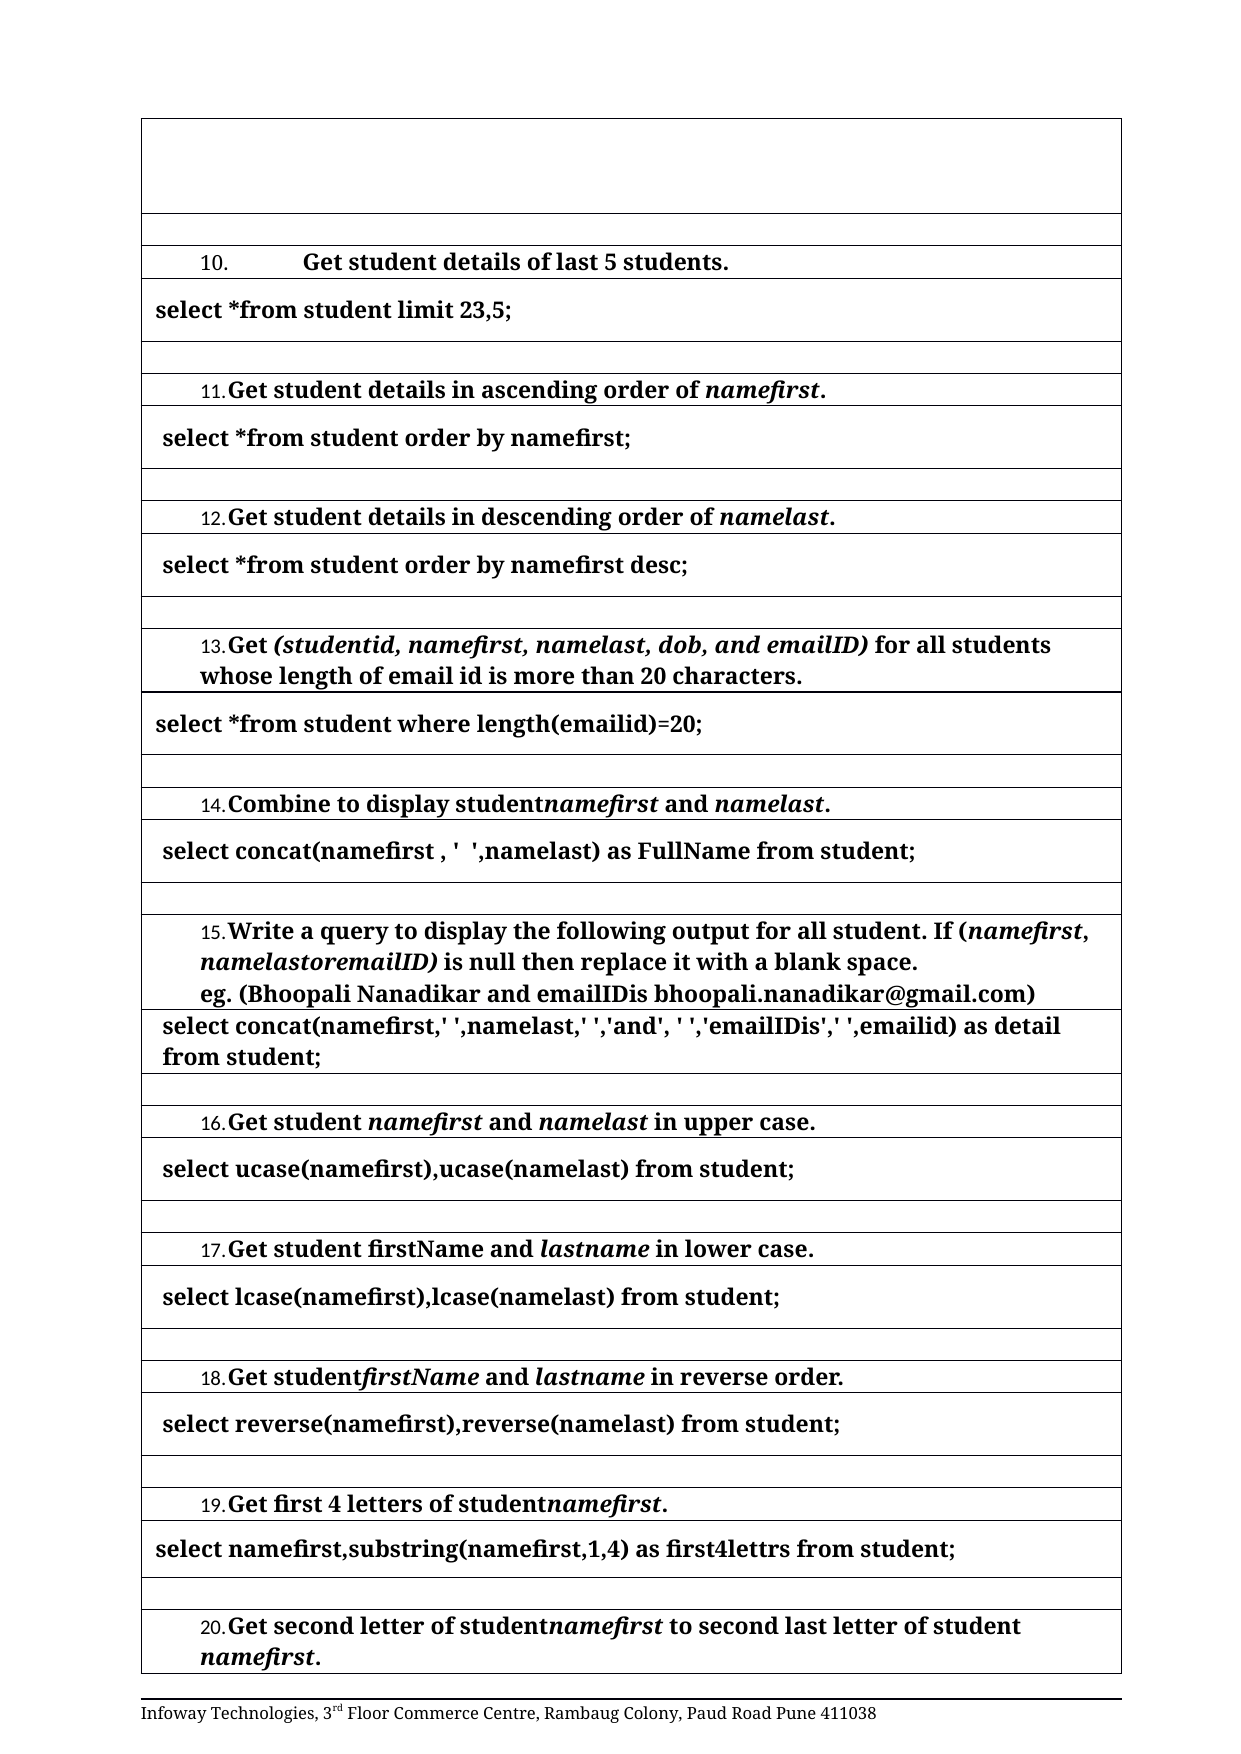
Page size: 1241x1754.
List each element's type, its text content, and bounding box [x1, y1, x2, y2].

table_cell Get student details of last 5 students. [142, 246, 1121, 278]
table_cell [142, 883, 1121, 914]
table_cell Get first 4 letters of studentnamefirst. [142, 1488, 1121, 1519]
table_cell [142, 1329, 1121, 1360]
table_cell [142, 214, 1121, 245]
table_cell Get second letter of studentnamefirst to second last letter of student namefirst. [142, 1610, 1121, 1673]
table_cell Get student firstName and lastname in lower case. [142, 1233, 1121, 1264]
table_cell Get (studentid, namefirst, namelast, dob, and emailID) for all students whose length of email id is more than 20 characters. [142, 629, 1121, 691]
table_cell select namefirst,substring(namefirst,1,4) as first4lettrs from student; [142, 1521, 1121, 1577]
table_cell [142, 1201, 1121, 1232]
table_cell [142, 755, 1121, 787]
table_cell select ucase(namefirst),ucase(namelast) from student; [142, 1138, 1121, 1200]
table_cell [142, 342, 1121, 373]
table_cell Get student details in ascending order of namefirst. [142, 374, 1121, 405]
table_cell select reverse(namefirst),reverse(namelast) from student; [142, 1393, 1121, 1455]
table_cell Get student namefirst and namelast in upper case. [142, 1106, 1121, 1137]
table_cell [142, 1074, 1121, 1105]
table_cell [142, 1578, 1121, 1609]
table_cell select concat(namefirst,' ',namelast,' ','and', ' ','emailIDis',' ',emailid) as detail from student; [142, 1010, 1121, 1072]
table_cell select concat(namefirst , ' ',namelast) as FullName from student; [142, 820, 1121, 882]
table_cell select *from student where length(emailid)=20; [142, 693, 1121, 754]
table_cell select *from student limit 23,5; [142, 279, 1121, 341]
table_cell Get student details in descending order of namelast. [142, 501, 1121, 533]
table_cell select lcase(namefirst),lcase(namelast) from student; [142, 1266, 1121, 1327]
table_cell select *from student order by namefirst desc; [142, 534, 1121, 596]
table_cell Write a query to display the following output for all student. If (namefirst, namelastoremailID) is null then replace it with a blank space. eg. (Bhoopali Nanadikar and emailIDis bhoopali.nanadikar@gmail.com) [142, 915, 1121, 1009]
table_cell [142, 119, 1121, 213]
table_cell [142, 469, 1121, 500]
table_cell [142, 597, 1121, 628]
table_cell [142, 1456, 1121, 1487]
table_cell select *from student order by namefirst; [142, 406, 1121, 468]
table_cell Get studentfirstName and lastname in reverse order. [142, 1361, 1121, 1392]
table_cell Combine to display studentnamefirst and namelast. [142, 788, 1121, 819]
